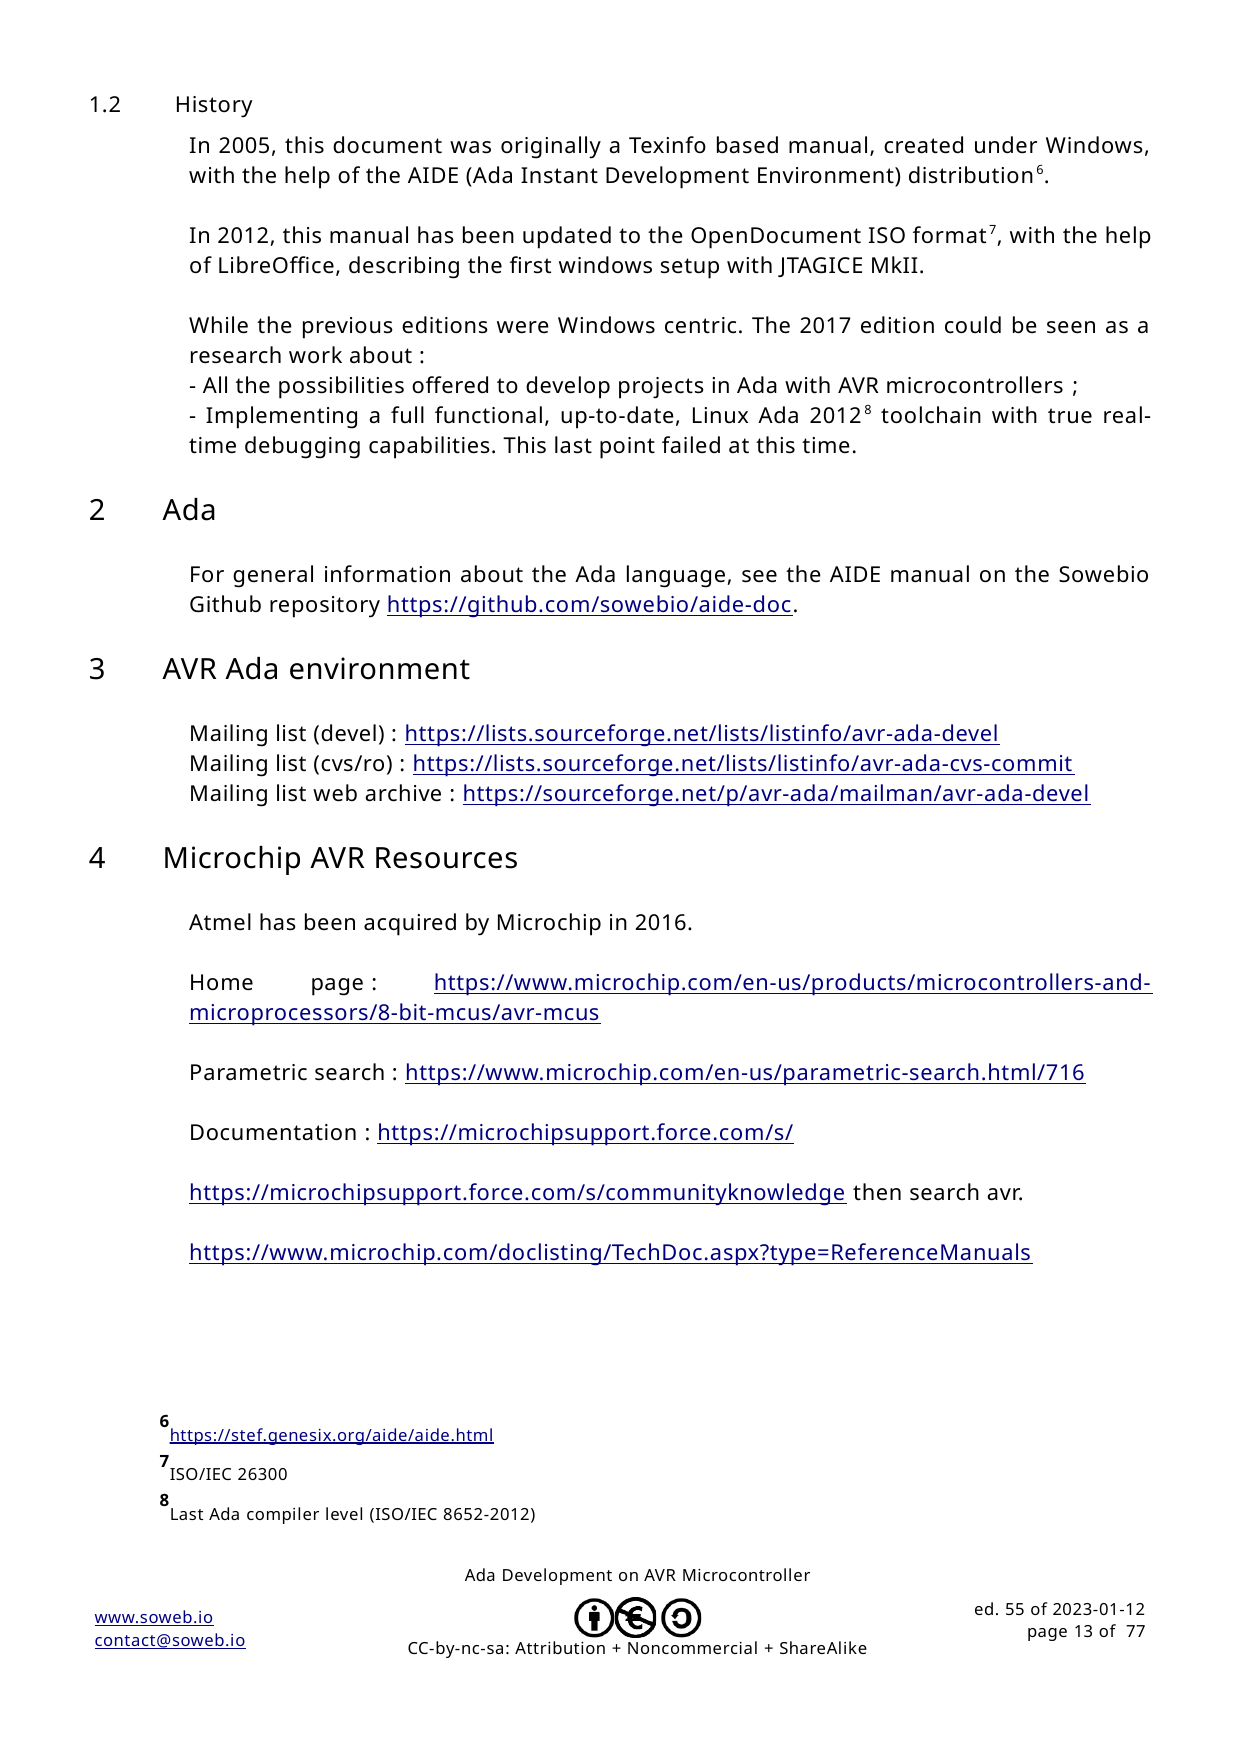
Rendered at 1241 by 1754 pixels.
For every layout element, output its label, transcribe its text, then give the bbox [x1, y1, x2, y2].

text Last Ada compiler level (ISO/IEC 8652-2012) [159, 1489, 1152, 1528]
text Atmel has been acquired by Microchip in 2016. [189, 907, 1152, 937]
text Home page : https://www.microchip.com/en-us/products/microcontrollers-and-microprocessors/8-bit-mcus/avr-mcus [189, 967, 1152, 1027]
text In 2005, this document was originally a Texinfo based manual, created under Windows, with the help of the AIDE (Ada Instant Development Environment) distribution. [189, 130, 1152, 190]
text Documentation : https://microchipsupport.force.com/s/ [189, 1117, 1152, 1147]
text Mailing list (cvs/ro) : https://lists.sourceforge.net/lists/listinfo/avr-ada-cvs-commit [189, 748, 1152, 778]
text While the previous editions were Windows centric. The 2017 edition could be seen as a research work about : [189, 310, 1152, 370]
text Mailing list (devel) : https://lists.sourceforge.net/lists/listinfo/avr-ada-devel [189, 718, 1152, 748]
text In 2012, this manual has been updated to the OpenDocument ISO format, with the help of LibreOffice, describing the first windows setup with JTAGICE MkII. [189, 220, 1152, 280]
text Parametric search : https://www.microchip.com/en-us/parametric-search.html/716 [189, 1057, 1152, 1087]
text For general information about the Ada language, see the AIDE manual on the Sowebio Github repository https://github.com/sowebio/aide-doc. [189, 559, 1152, 619]
subtitle Microchip AVR Resources [88, 838, 1152, 877]
text https://stef.genesix.org/aide/aide.html [159, 1410, 1152, 1449]
subtitle History [88, 88, 1152, 118]
picture [660, 1597, 702, 1638]
picture [573, 1597, 657, 1638]
text Mailing list web archive : https://sourceforge.net/p/avr-ada/mailman/avr-ada-devel [189, 778, 1152, 808]
text https://microchipsupport.force.com/s/communityknowledge then search avr. [189, 1177, 1152, 1207]
text - All the possibilities offered to develop projects in Ada with AVR microcontrollers ; [189, 370, 1152, 400]
subtitle Ada [88, 490, 1152, 529]
subtitle AVR Ada environment [88, 649, 1152, 688]
text - Implementing a full functional, up-to-date, Linux Ada 2012 toolchain with true real-time debugging capabilities. This last point failed at this time. [189, 400, 1152, 460]
text https://www.microchip.com/doclisting/TechDoc.aspx?type=ReferenceManuals [189, 1237, 1152, 1267]
text ISO/IEC 26300 [159, 1449, 1152, 1489]
